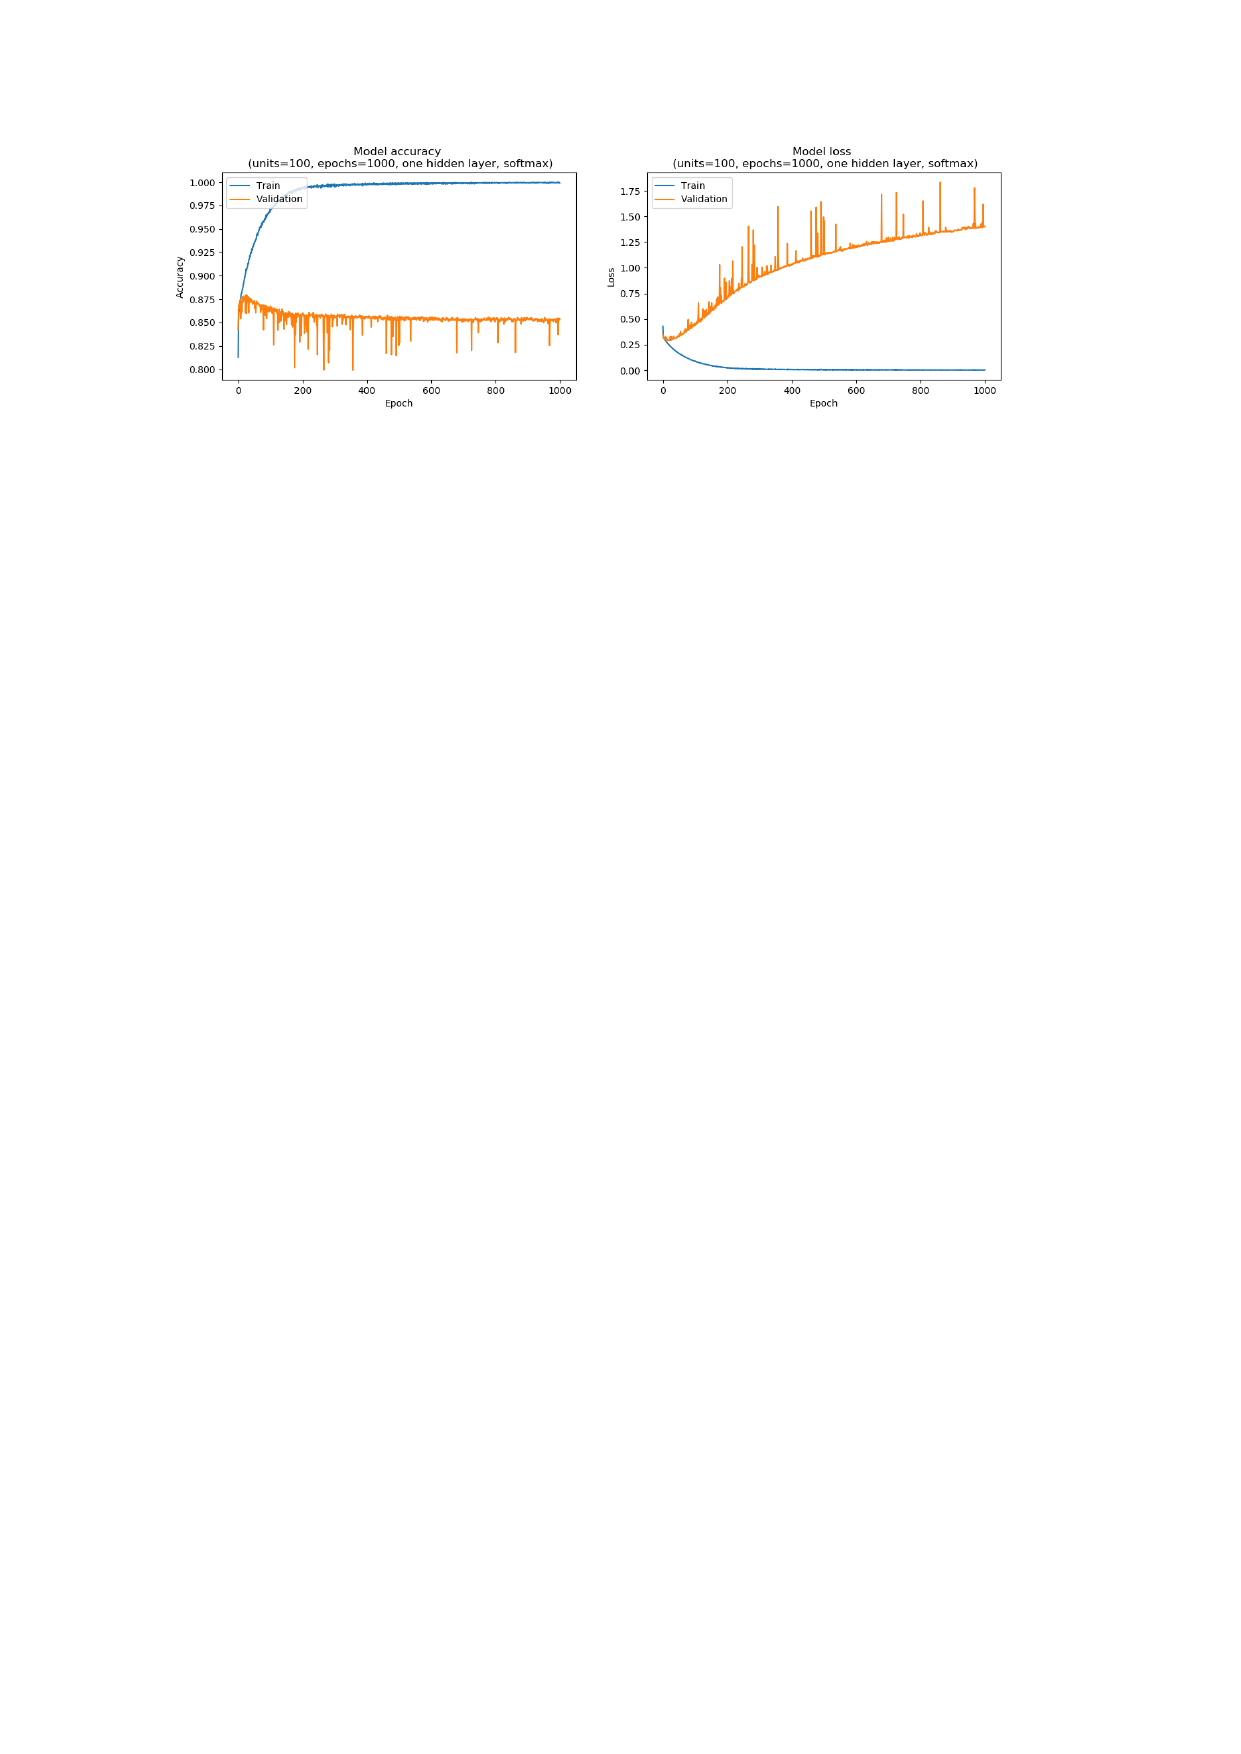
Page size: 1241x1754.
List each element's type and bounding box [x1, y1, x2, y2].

picture [96, 140, 1101, 409]
